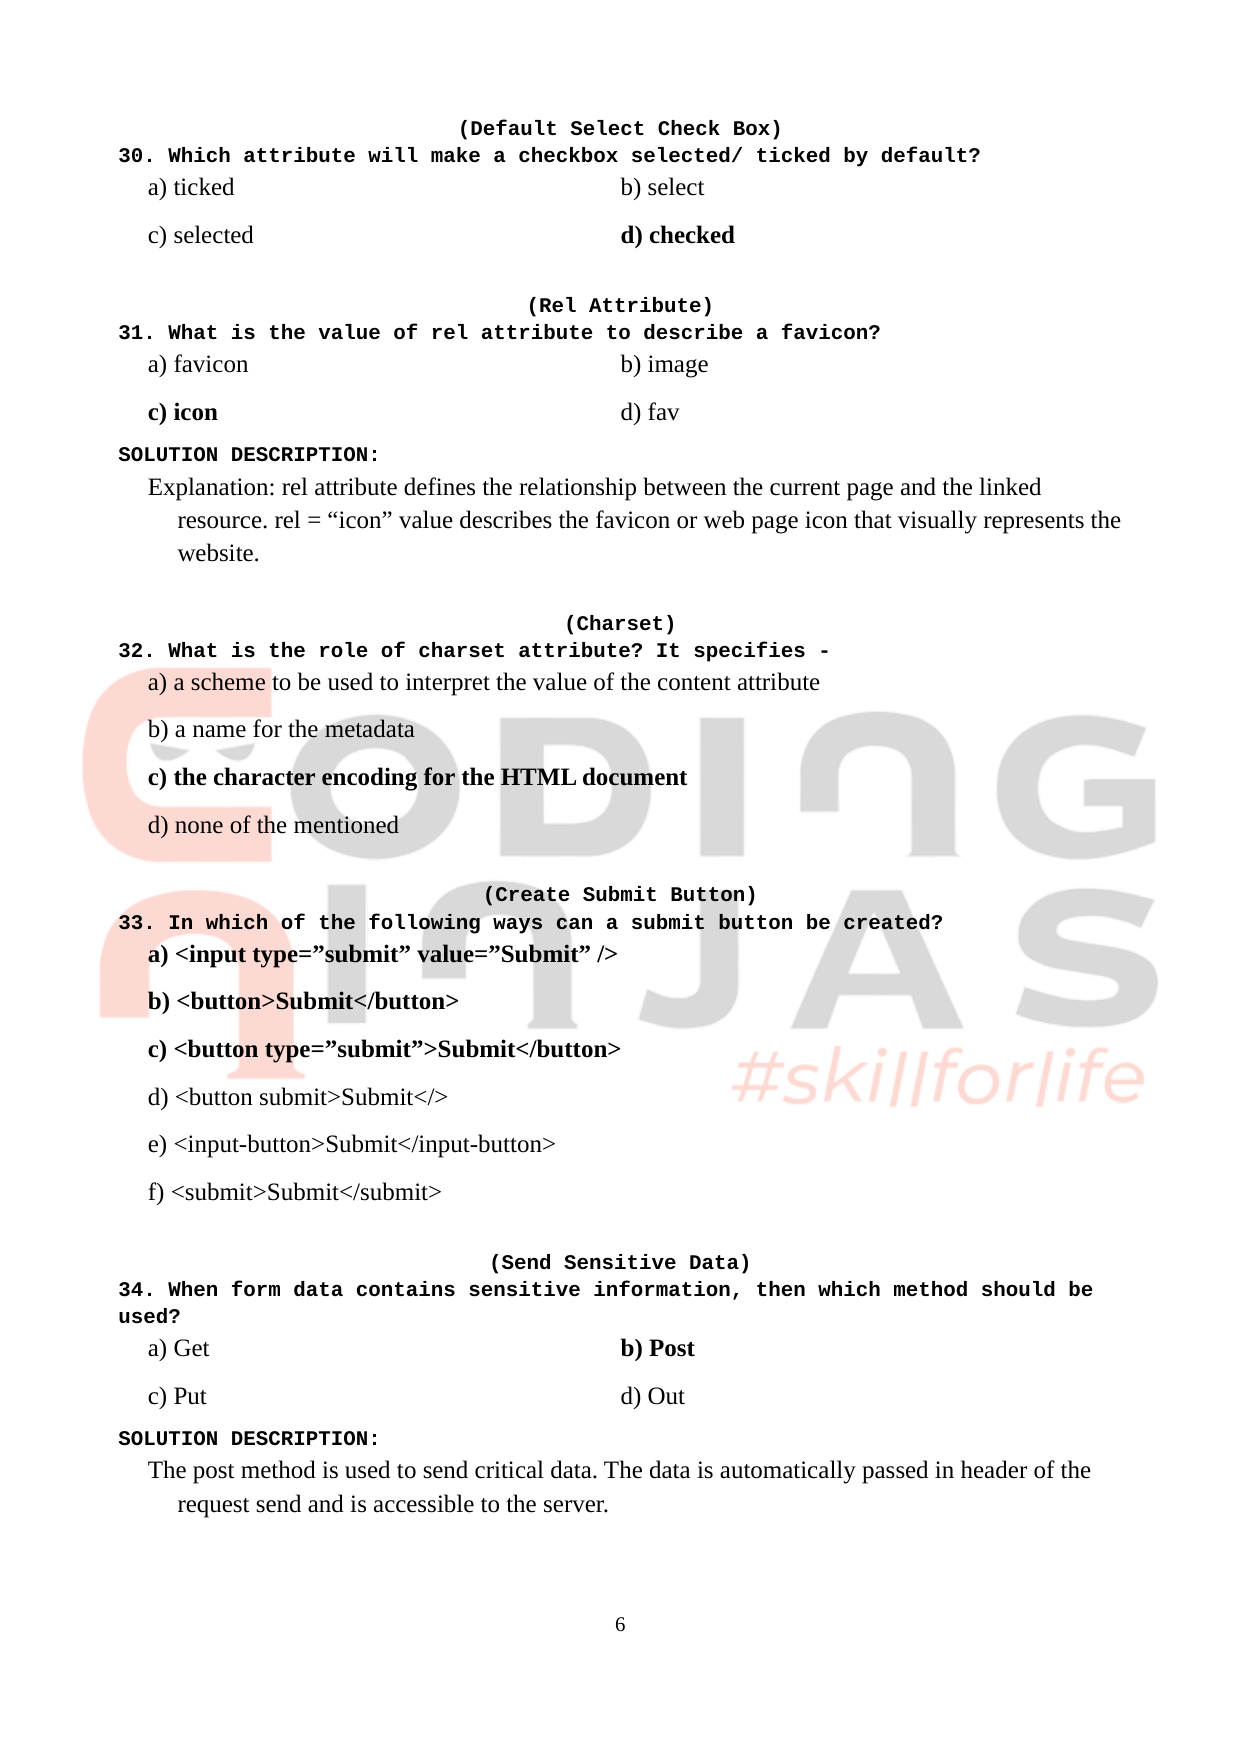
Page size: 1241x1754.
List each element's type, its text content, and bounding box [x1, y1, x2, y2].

text SOLUTION DESCRIPTION: [118, 1428, 1122, 1452]
text (Create Submit Button) [118, 884, 1122, 908]
text 30. Which attribute will make a checkbox selected/ ticked by default? [118, 145, 1122, 169]
text SOLUTION DESCRIPTION: [118, 444, 1122, 468]
text 34. When form data contains sensitive information, then which method should be used? [118, 1279, 1122, 1330]
text c) the character encoding for the HTML document [148, 762, 1122, 791]
text 32. What is the role of charset attribute? It specifies - [118, 640, 1122, 663]
text f) <submit>Submit</submit> [148, 1177, 1122, 1206]
text (Send Sensitive Data) [118, 1252, 1122, 1275]
text (Rel Attribute) [118, 295, 1122, 318]
text d) <button submit>Submit</> [148, 1082, 1122, 1110]
text c) selected d) checked [148, 220, 1122, 249]
text 33. In which of the following ways can a submit button be created? [118, 912, 1122, 935]
text Explanation: rel attribute defines the relationship between the current page and the linked resource. rel = “icon” value describes the favicon or web page icon that visually represents the website. [148, 472, 1122, 566]
text The post method is used to send critical data. The data is automatically passed in header of the request send and is accessible to the server. [148, 1456, 1122, 1517]
text a) ticked b) select [148, 172, 1122, 201]
text e) <input-button>Submit</input-button> [148, 1129, 1122, 1158]
text (Default Select Check Box) [118, 118, 1122, 142]
text b) <button>Submit</button> [148, 986, 1122, 1015]
text d) none of the mentioned [148, 810, 1122, 838]
text c) icon d) fav [148, 397, 1122, 426]
text c) <button type=”submit”>Submit</button> [148, 1034, 1122, 1063]
text a) <input type=”submit” value=”Submit” /> [148, 939, 1122, 968]
text a) favicon b) image [148, 349, 1122, 378]
text 31. What is the value of rel attribute to describe a favicon? [118, 322, 1122, 346]
text b) a name for the metadata [148, 714, 1122, 743]
text a) Get b) Post [148, 1333, 1122, 1362]
text (Charset) [118, 612, 1122, 636]
text a) a scheme to be used to interpret the value of the content attribute [148, 667, 1122, 696]
text c) Put d) Out [148, 1381, 1122, 1409]
